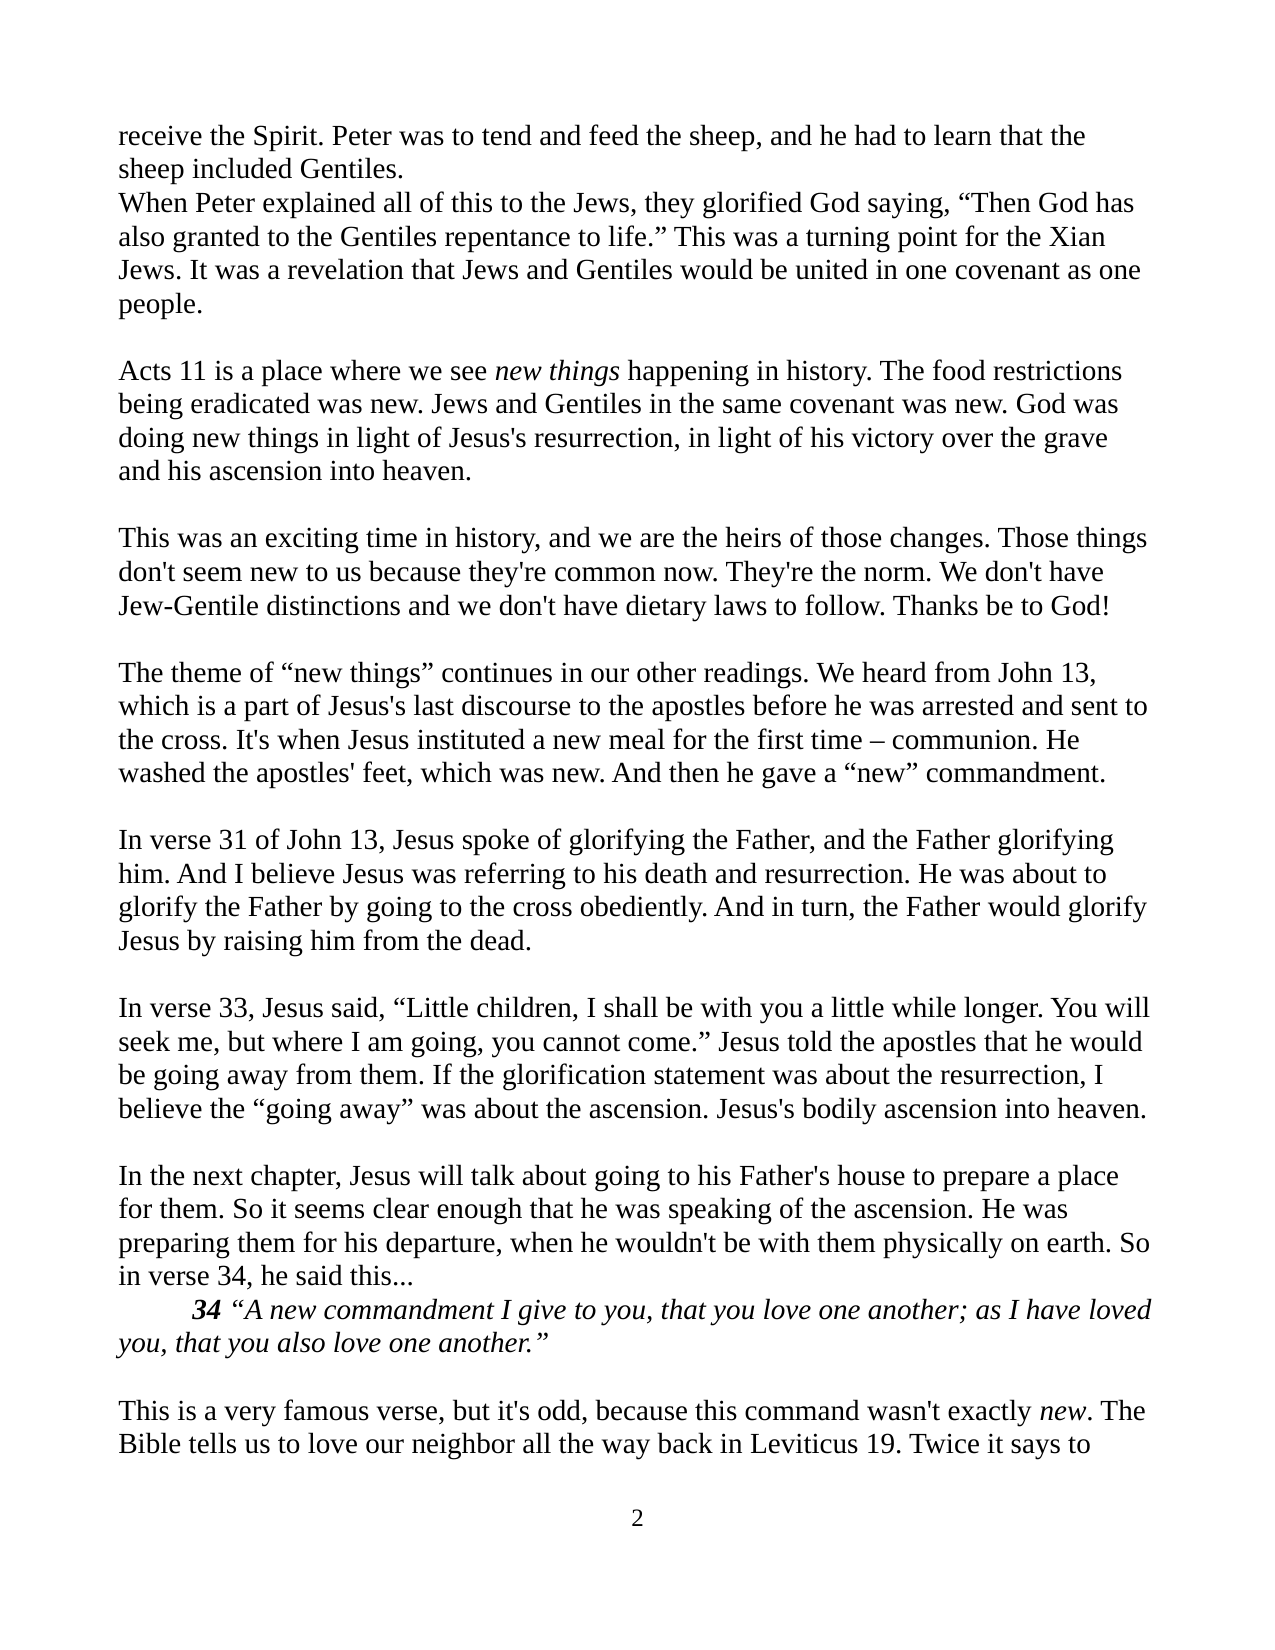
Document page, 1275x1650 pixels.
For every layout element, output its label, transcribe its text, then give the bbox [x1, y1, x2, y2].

text In the next chapter, Jesus will talk about going to his Father's house to prepare a place for them. So it seems clear enough that he was speaking of the ascension. He was preparing them for his departure, when he wouldn't be with them physically on earth. So in verse 34, he said this... [118, 1158, 1157, 1292]
text receive the Spirit. Peter was to tend and feed the sheep, and he had to learn that the sheep included Gentiles. [118, 118, 1157, 185]
text The theme of “new things” continues in our other readings. We heard from John 13, which is a part of Jesus's last discourse to the apostles before he was arrested and sent to the cross. It's when Jesus instituted a new meal for the first time – communion. He washed the apostles' feet, which was new. And then he gave a “new” commandment. [118, 655, 1157, 789]
text In verse 31 of John 13, Jesus spoke of glorifying the Father, and the Father glorifying him. And I believe Jesus was referring to his death and resurrection. He was about to glorify the Father by going to the cross obediently. And in turn, the Father would glorify Jesus by raising him from the dead. [118, 822, 1157, 957]
text This was an exciting time in history, and we are the heirs of those changes. Those things don't seem new to us because they're common now. They're the norm. We don't have Jew-Gentile distinctions and we don't have dietary laws to follow. Thanks be to God! [118, 521, 1157, 621]
text Acts 11 is a place where we see new things happening in history. The food restrictions being eradicated was new. Jews and Gentiles in the same covenant was new. God was doing new things in light of Jesus's resurrection, in light of his victory over the grave and his ascension into heaven. [118, 353, 1157, 487]
text When Peter explained all of this to the Jews, they glorified God saying, “Then God has also granted to the Gentiles repentance to life.” This was a turning point for the Xian Jews. It was a revelation that Jews and Gentiles would be united in one covenant as one people. [118, 185, 1157, 319]
text This is a very famous verse, but it's odd, because this command wasn't exactly new. The Bible tells us to love our neighbor all the way back in Leviticus 19. Twice it says to [118, 1393, 1157, 1460]
text In verse 33, Jesus said, “Little children, I shall be with you a little while longer. You will seek me, but where I am going, you cannot come.” Jesus told the apostles that he would be going away from them. If the glorification statement was about the resurrection, I believe the “going away” was about the ascension. Jesus's bodily ascension into heaven. [118, 990, 1157, 1124]
text 34 “A new commandment I give to you, that you love one another; as I have loved you, that you also love one another.” [118, 1292, 1157, 1359]
